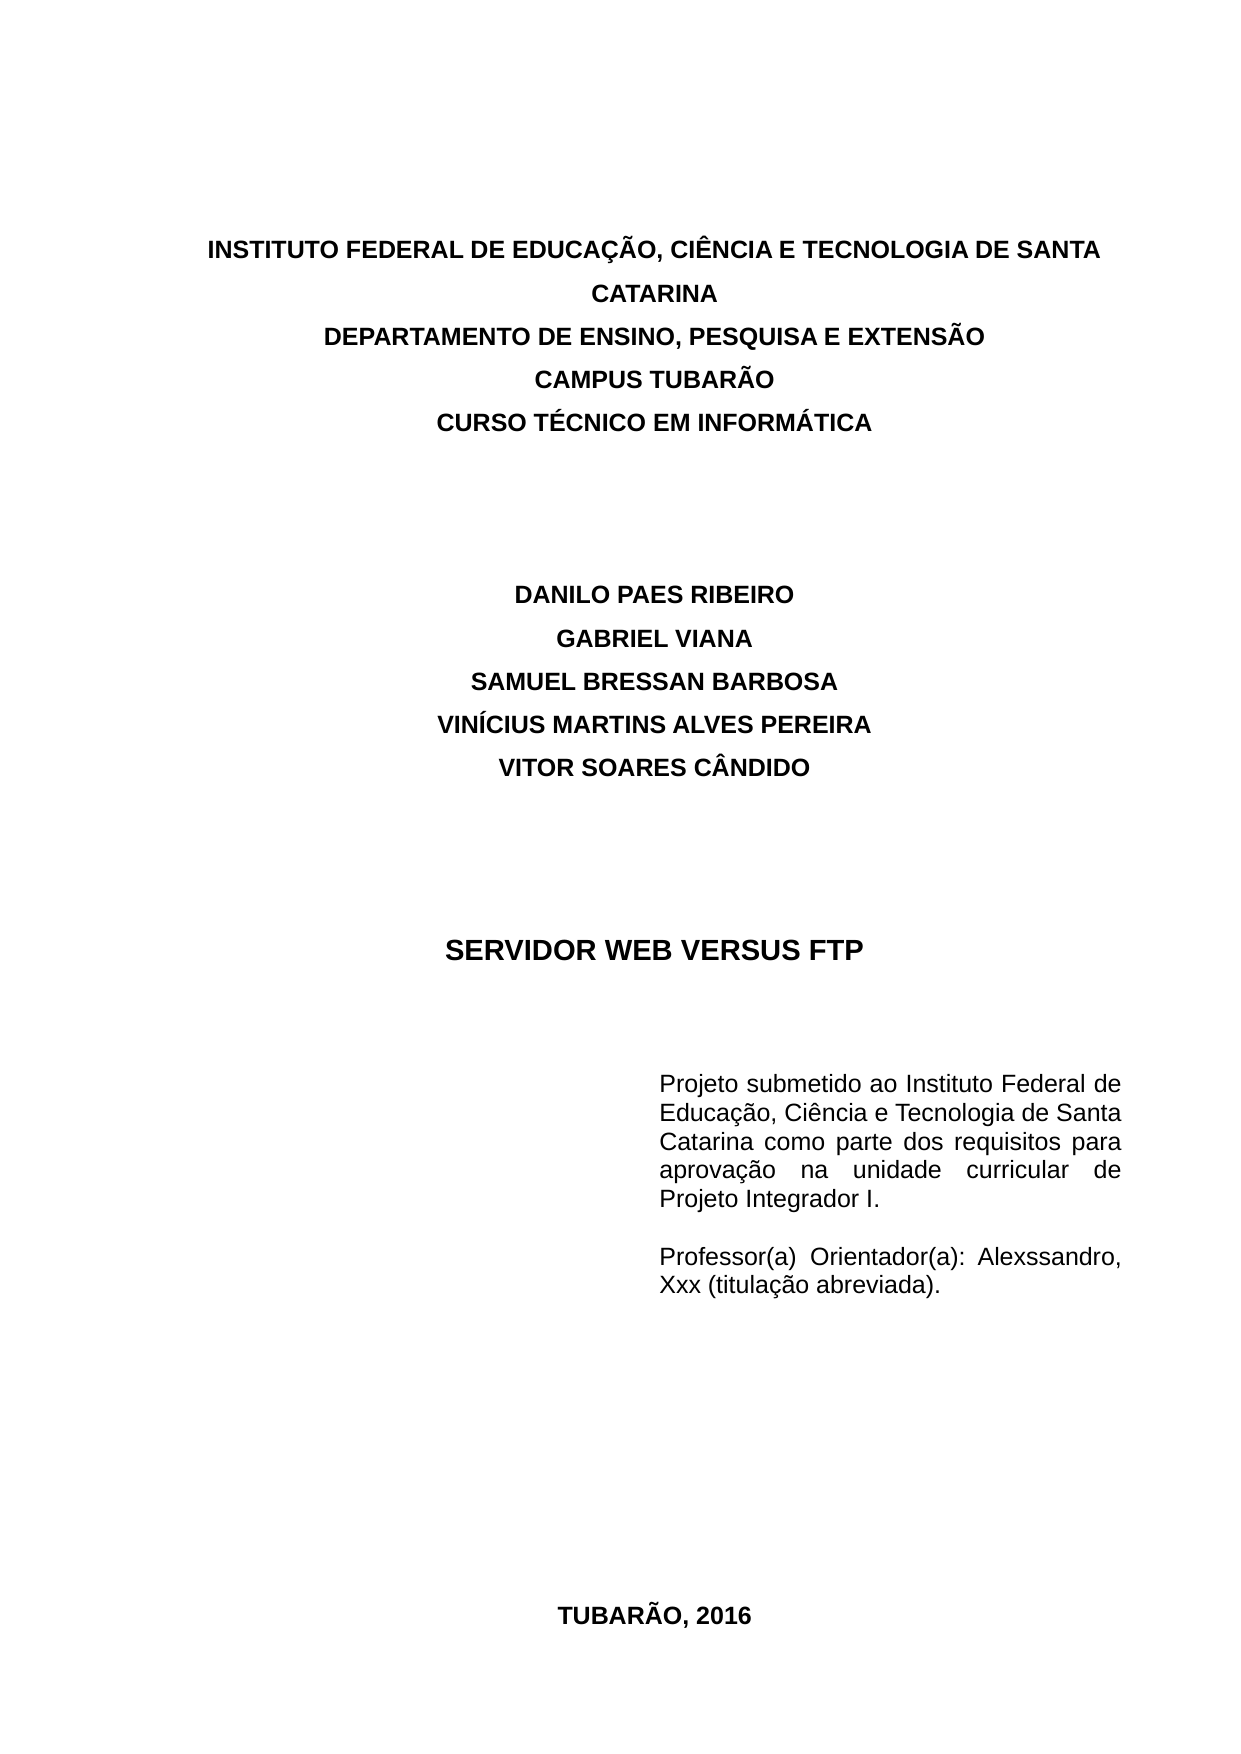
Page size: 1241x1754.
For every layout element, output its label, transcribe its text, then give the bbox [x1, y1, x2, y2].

text DEPARTAMENTO DE ENSINO, PESQUISA E EXTENSÃO [187, 322, 1122, 350]
text Professor(a) Orientador(a): Alexssandro, Xxx (titulação abreviada). [659, 1242, 1122, 1299]
text CAMPUS TUBARÃO [187, 365, 1122, 393]
text CURSO TÉCNICO EM INFORMÁTICA [187, 408, 1122, 437]
text Danilo Paes Ribeiro [187, 580, 1122, 609]
text Samuel Bressan Barbosa [187, 667, 1122, 695]
text INSTITUTO FEDERAL DE EDUCAÇÃO, CIÊNCIA E TECNOLOGIA DE SANTA CATARINA [187, 235, 1122, 307]
text SERVIDOR WEB VERSUS FTP [187, 933, 1122, 966]
text Vitor Soares Cândido [187, 753, 1122, 782]
text TUBARÃO, 2016 [187, 1601, 1122, 1630]
text Gabriel Viana [187, 623, 1122, 652]
text Projeto submetido ao Instituto Federal de Educação, Ciência e Tecnologia de Santa Catarina como parte dos requisitos para aprovação na unidade curricular de Projeto Integrador I. [659, 1069, 1122, 1213]
text Vinícius Martins Alves Pereira [187, 710, 1122, 738]
